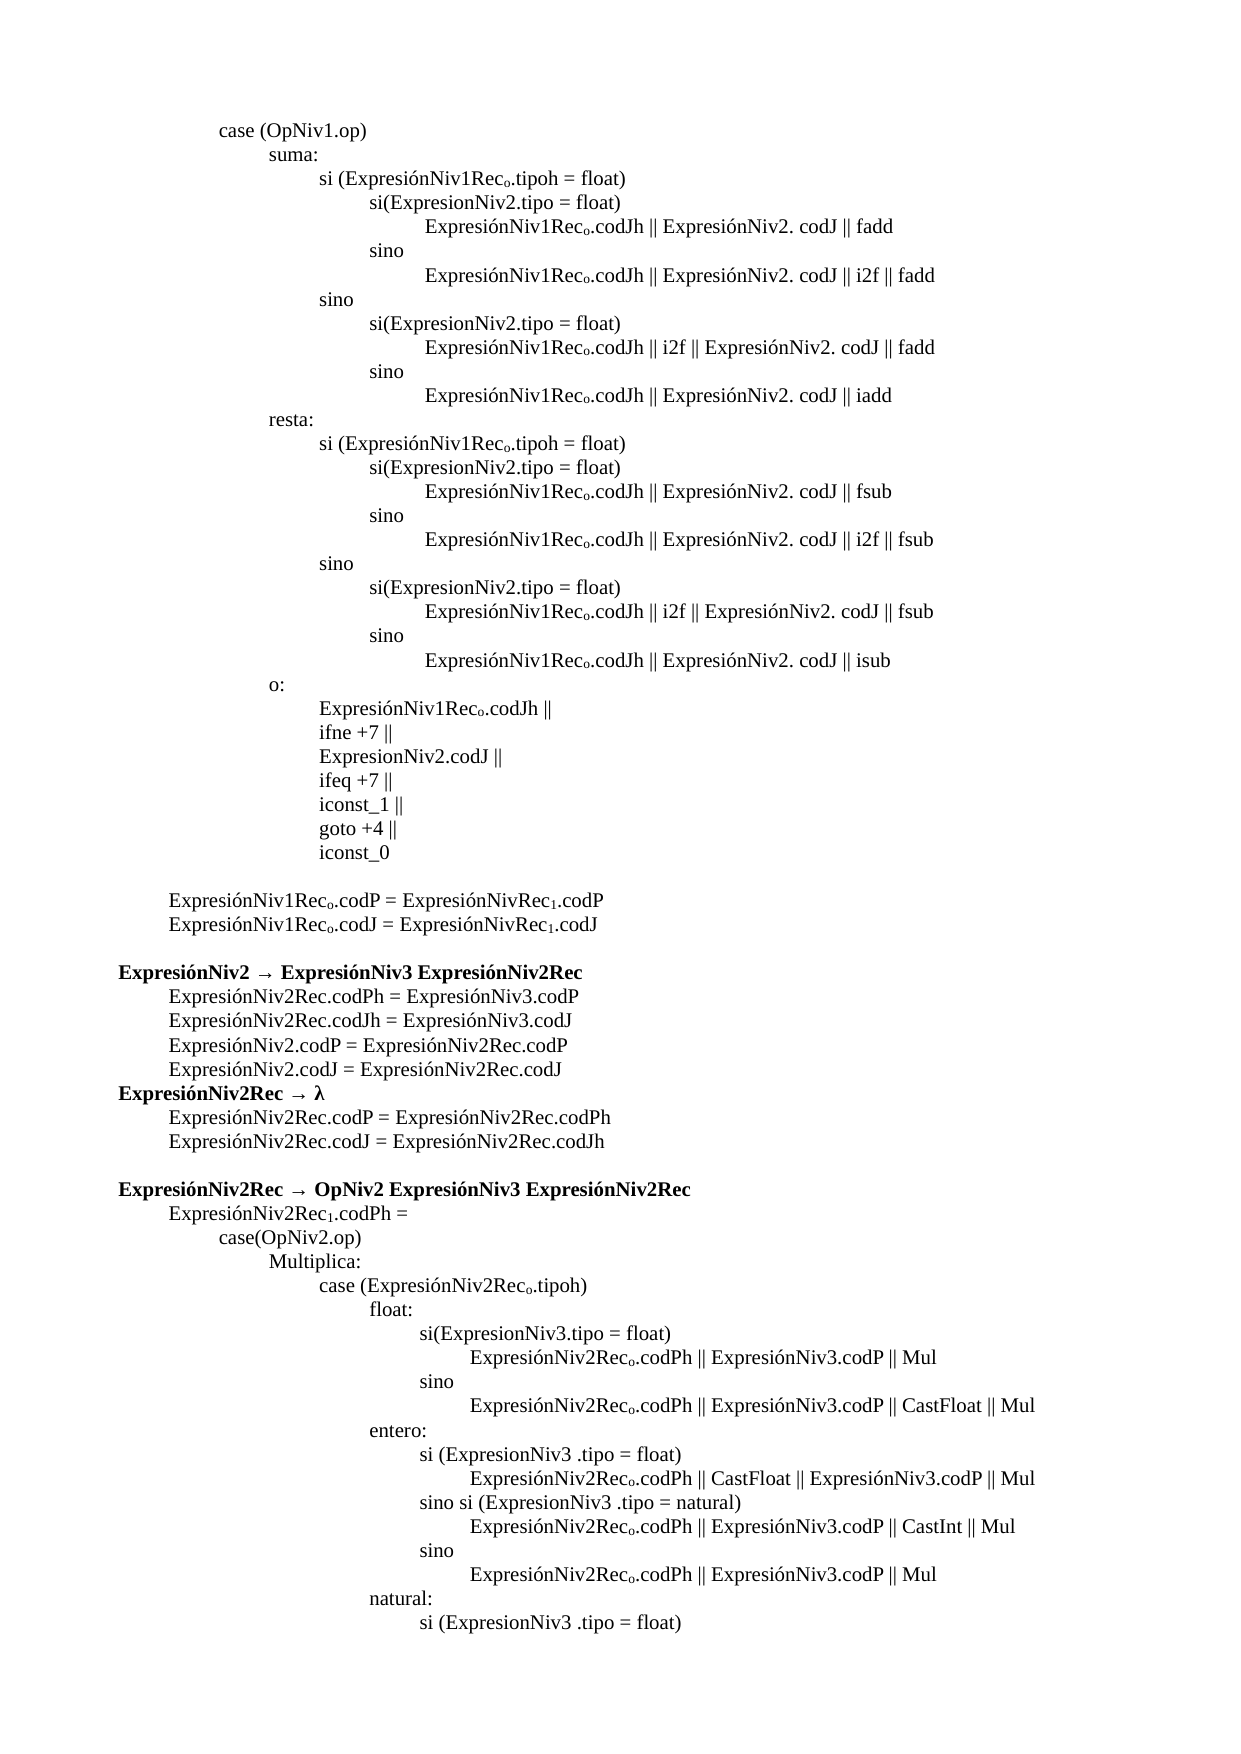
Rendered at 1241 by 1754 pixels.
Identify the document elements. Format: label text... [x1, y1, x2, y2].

text si (ExpresionNiv3 .tipo = float) [118, 1610, 1122, 1634]
text ExpresiónNiv1Reco.codJh || ExpresiónNiv2. codJ || fsub [118, 479, 1122, 503]
text sino [118, 359, 1122, 383]
text si(ExpresionNiv2.tipo = float) [118, 455, 1122, 479]
text entero: [118, 1417, 1122, 1442]
text ExpresiónNiv1Reco.codJh || ExpresiónNiv2. codJ || fadd [118, 214, 1122, 238]
text ExpresiónNiv1Reco.codJh || ExpresiónNiv2. codJ || i2f || fadd [118, 262, 1122, 287]
text ExpresiónNiv2Reco.codPh || ExpresiónNiv3.codP || CastInt || Mul [118, 1514, 1122, 1538]
text resta: [118, 407, 1122, 431]
text suma: [118, 142, 1122, 166]
text ifne +7 || [118, 720, 1122, 744]
text sino [118, 1538, 1122, 1562]
text ExpresiónNiv2Rec1.codPh = [118, 1201, 1122, 1225]
text ExpresiónNiv1Reco.codJh || i2f || ExpresiónNiv2. codJ || fsub [118, 599, 1122, 623]
text ExpresiónNiv2 → ExpresiónNiv3 ExpresiónNiv2Rec [118, 960, 1122, 984]
text ExpresiónNiv1Reco.codJh || ExpresiónNiv2. codJ || isub [118, 647, 1122, 672]
text ExpresiónNiv2Reco.codPh || ExpresiónNiv3.codP || CastFloat || Mul [118, 1393, 1122, 1417]
text sino [118, 503, 1122, 527]
text iconst_0 [118, 840, 1122, 864]
text case (OpNiv1.op) [118, 118, 1122, 142]
text si(ExpresionNiv3.tipo = float) [118, 1321, 1122, 1345]
text ExpresiónNiv2Reco.codPh || ExpresiónNiv3.codP || Mul [118, 1562, 1122, 1586]
text o: [118, 672, 1122, 696]
text ExpresiónNiv1Reco.codP = ExpresiónNivRec1.codP [118, 888, 1122, 912]
text float: [118, 1297, 1122, 1321]
text ExpresiónNiv2Rec.codPh = ExpresiónNiv3.codP [118, 984, 1122, 1008]
text si(ExpresionNiv2.tipo = float) [118, 575, 1122, 599]
text si(ExpresionNiv2.tipo = float) [118, 190, 1122, 214]
text goto +4 || [118, 816, 1122, 840]
text sino [118, 1369, 1122, 1393]
text natural: [118, 1586, 1122, 1610]
text case (ExpresiónNiv2Reco.tipoh) [118, 1273, 1122, 1297]
text ExpresiónNiv2.codJ = ExpresiónNiv2Rec.codJ [118, 1057, 1122, 1081]
text ExpresiónNiv1Reco.codJh || ExpresiónNiv2. codJ || i2f || fsub [118, 527, 1122, 551]
text sino [118, 287, 1122, 311]
text ExpresiónNiv2Rec.codJh = ExpresiónNiv3.codJ [118, 1008, 1122, 1032]
text ExpresiónNiv2Reco.codPh || CastFloat || ExpresiónNiv3.codP || Mul [118, 1466, 1122, 1490]
text iconst_1 || [118, 792, 1122, 816]
text ExpresiónNiv2Rec → OpNiv2 ExpresiónNiv3 ExpresiónNiv2Rec [118, 1177, 1122, 1201]
text ifeq +7 || [118, 768, 1122, 792]
text ExpresiónNiv1Reco.codJh || i2f || ExpresiónNiv2. codJ || fadd [118, 335, 1122, 359]
text sino [118, 623, 1122, 647]
text case(OpNiv2.op) [118, 1225, 1122, 1249]
text ExpresiónNiv2Rec → λ [118, 1081, 1122, 1105]
text ExpresiónNiv2Rec.codJ = ExpresiónNiv2Rec.codJh [118, 1129, 1122, 1153]
text si (ExpresiónNiv1Reco.tipoh = float) [118, 431, 1122, 455]
text sino [118, 238, 1122, 262]
text si (ExpresionNiv3 .tipo = float) [118, 1442, 1122, 1466]
text ExpresiónNiv1Reco.codJ = ExpresiónNivRec1.codJ [118, 912, 1122, 936]
text si(ExpresionNiv2.tipo = float) [118, 311, 1122, 335]
text sino si (ExpresionNiv3 .tipo = natural) [118, 1490, 1122, 1514]
text Multiplica: [118, 1249, 1122, 1273]
text ExpresiónNiv2Reco.codPh || ExpresiónNiv3.codP || Mul [118, 1345, 1122, 1369]
text sino [118, 551, 1122, 575]
text ExpresiónNiv2.codP = ExpresiónNiv2Rec.codP [118, 1032, 1122, 1057]
text si (ExpresiónNiv1Reco.tipoh = float) [118, 166, 1122, 190]
text ExpresiónNiv1Reco.codJh || [118, 696, 1122, 720]
text ExpresionNiv2.codJ || [118, 744, 1122, 768]
text ExpresiónNiv1Reco.codJh || ExpresiónNiv2. codJ || iadd [118, 383, 1122, 407]
text ExpresiónNiv2Rec.codP = ExpresiónNiv2Rec.codPh [118, 1105, 1122, 1129]
